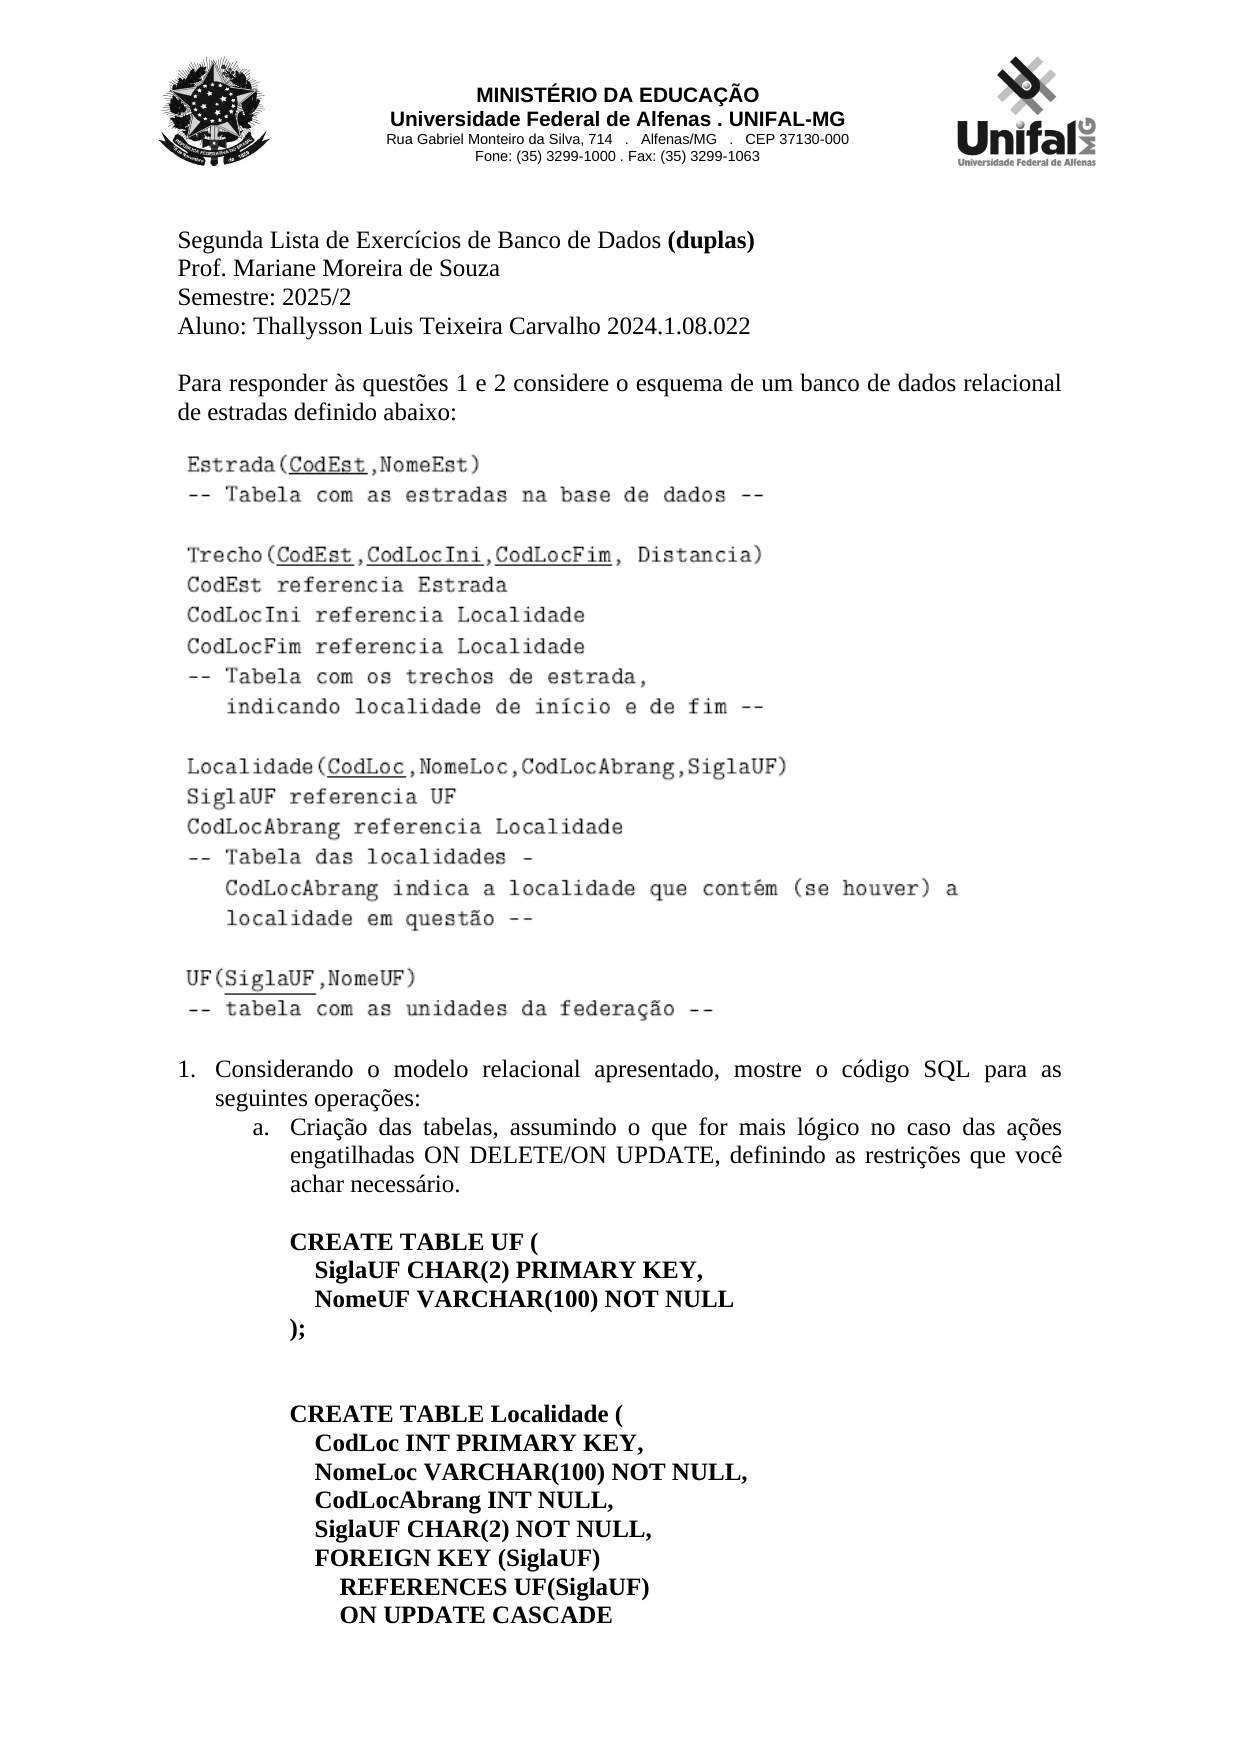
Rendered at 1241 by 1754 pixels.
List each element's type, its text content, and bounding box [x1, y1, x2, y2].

text ); [289, 1313, 1063, 1342]
text SiglaUF CHAR(2) NOT NULL, [289, 1514, 1063, 1543]
text CREATE TABLE UF ( [289, 1227, 1063, 1255]
text Para responder às questões 1 e 2 considere o esquema de um banco de dados relacional de estradas definido abaixo: [177, 368, 1063, 426]
list Criação das tabelas, assumindo o que for mais lógico no caso das ações engatilhadas ON DELETE/ON UPDATE, definindo as restrições que você achar necessário. [252, 1112, 1063, 1198]
text REFERENCES UF(SiglaUF) [289, 1572, 1063, 1600]
text CodLoc INT PRIMARY KEY, [289, 1428, 1063, 1457]
picture [957, 56, 1096, 166]
picture [158, 56, 270, 166]
text Semestre: 2025/2 [177, 282, 1063, 311]
subtitle Segunda Lista de Exercícios de Banco de Dados (duplas) [177, 225, 1063, 253]
text Prof. Mariane Moreira de Souza [177, 253, 1063, 282]
text NomeUF VARCHAR(100) NOT NULL [289, 1284, 1063, 1313]
text NomeLoc VARCHAR(100) NOT NULL, [289, 1457, 1063, 1485]
text FOREIGN KEY (SiglaUF) [289, 1543, 1063, 1572]
picture [177, 454, 966, 1025]
text ON UPDATE CASCADE [289, 1600, 1063, 1629]
text CodLocAbrang INT NULL, [289, 1485, 1063, 1514]
list Considerando o modelo relacional apresentado, mostre o código SQL para as seguintes operações: [177, 1054, 1063, 1112]
text Aluno: Thallysson Luis Teixeira Carvalho 2024.1.08.022 [177, 311, 1063, 340]
text SiglaUF CHAR(2) PRIMARY KEY, [289, 1255, 1063, 1284]
text CREATE TABLE Localidade ( [289, 1399, 1063, 1428]
